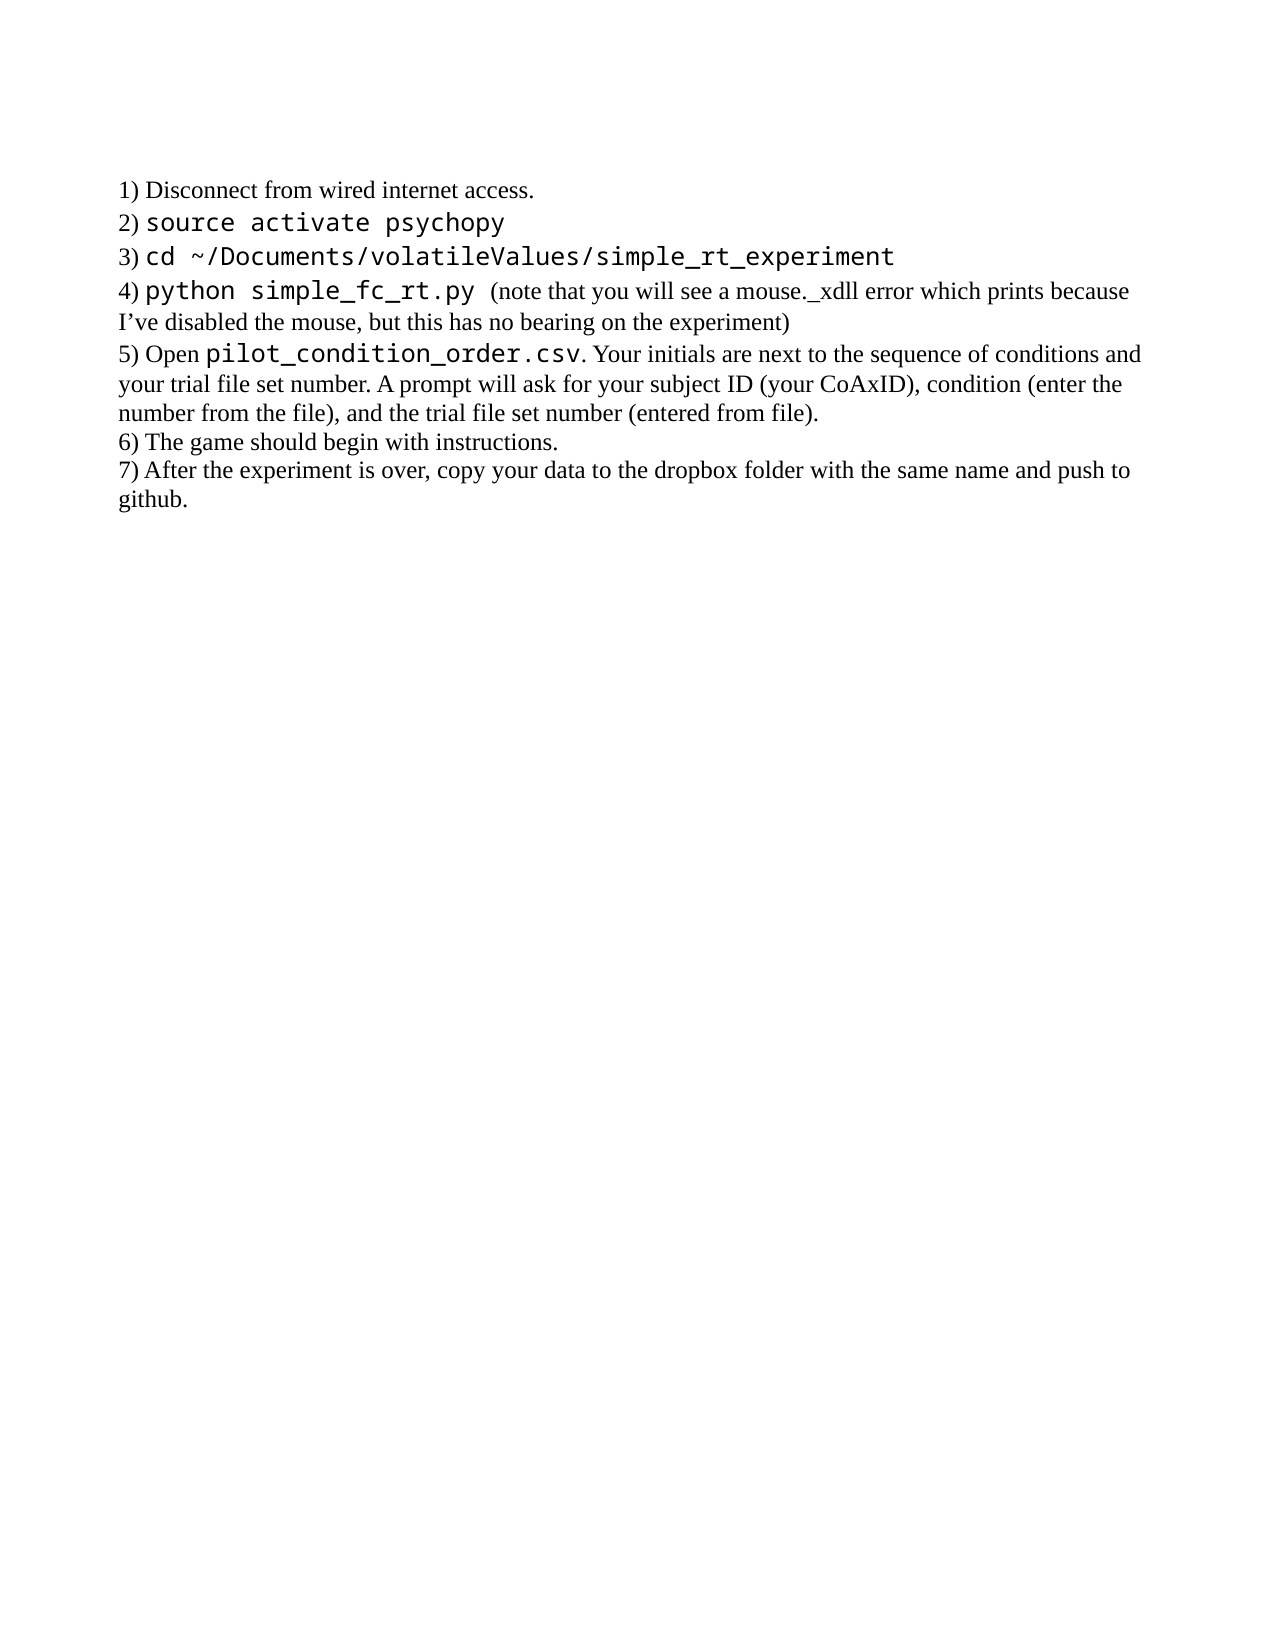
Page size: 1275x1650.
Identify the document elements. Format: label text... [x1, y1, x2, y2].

text 1) Disconnect from wired internet access. [118, 176, 1157, 204]
text 7) After the experiment is over, copy your data to the dropbox folder with the same name and push to github. [118, 456, 1157, 513]
text 5) Open pilot_condition_order.csv. Your initials are next to the sequence of conditions and your trial file set number. A prompt will ask for your subject ID (your CoAxID), condition (enter the number from the file), and the trial file set number (entered from file). [118, 335, 1157, 427]
text 3) cd ~/Documents/volatileValues/simple_rt_experiment [118, 238, 1157, 272]
text 2) source activate psychopy [118, 204, 1157, 238]
text 6) The game should begin with instructions. [118, 427, 1157, 456]
text 4) python simple_fc_rt.py (note that you will see a mouse._xdll error which prints because I’ve disabled the mouse, but this has no bearing on the experiment) [118, 272, 1157, 335]
